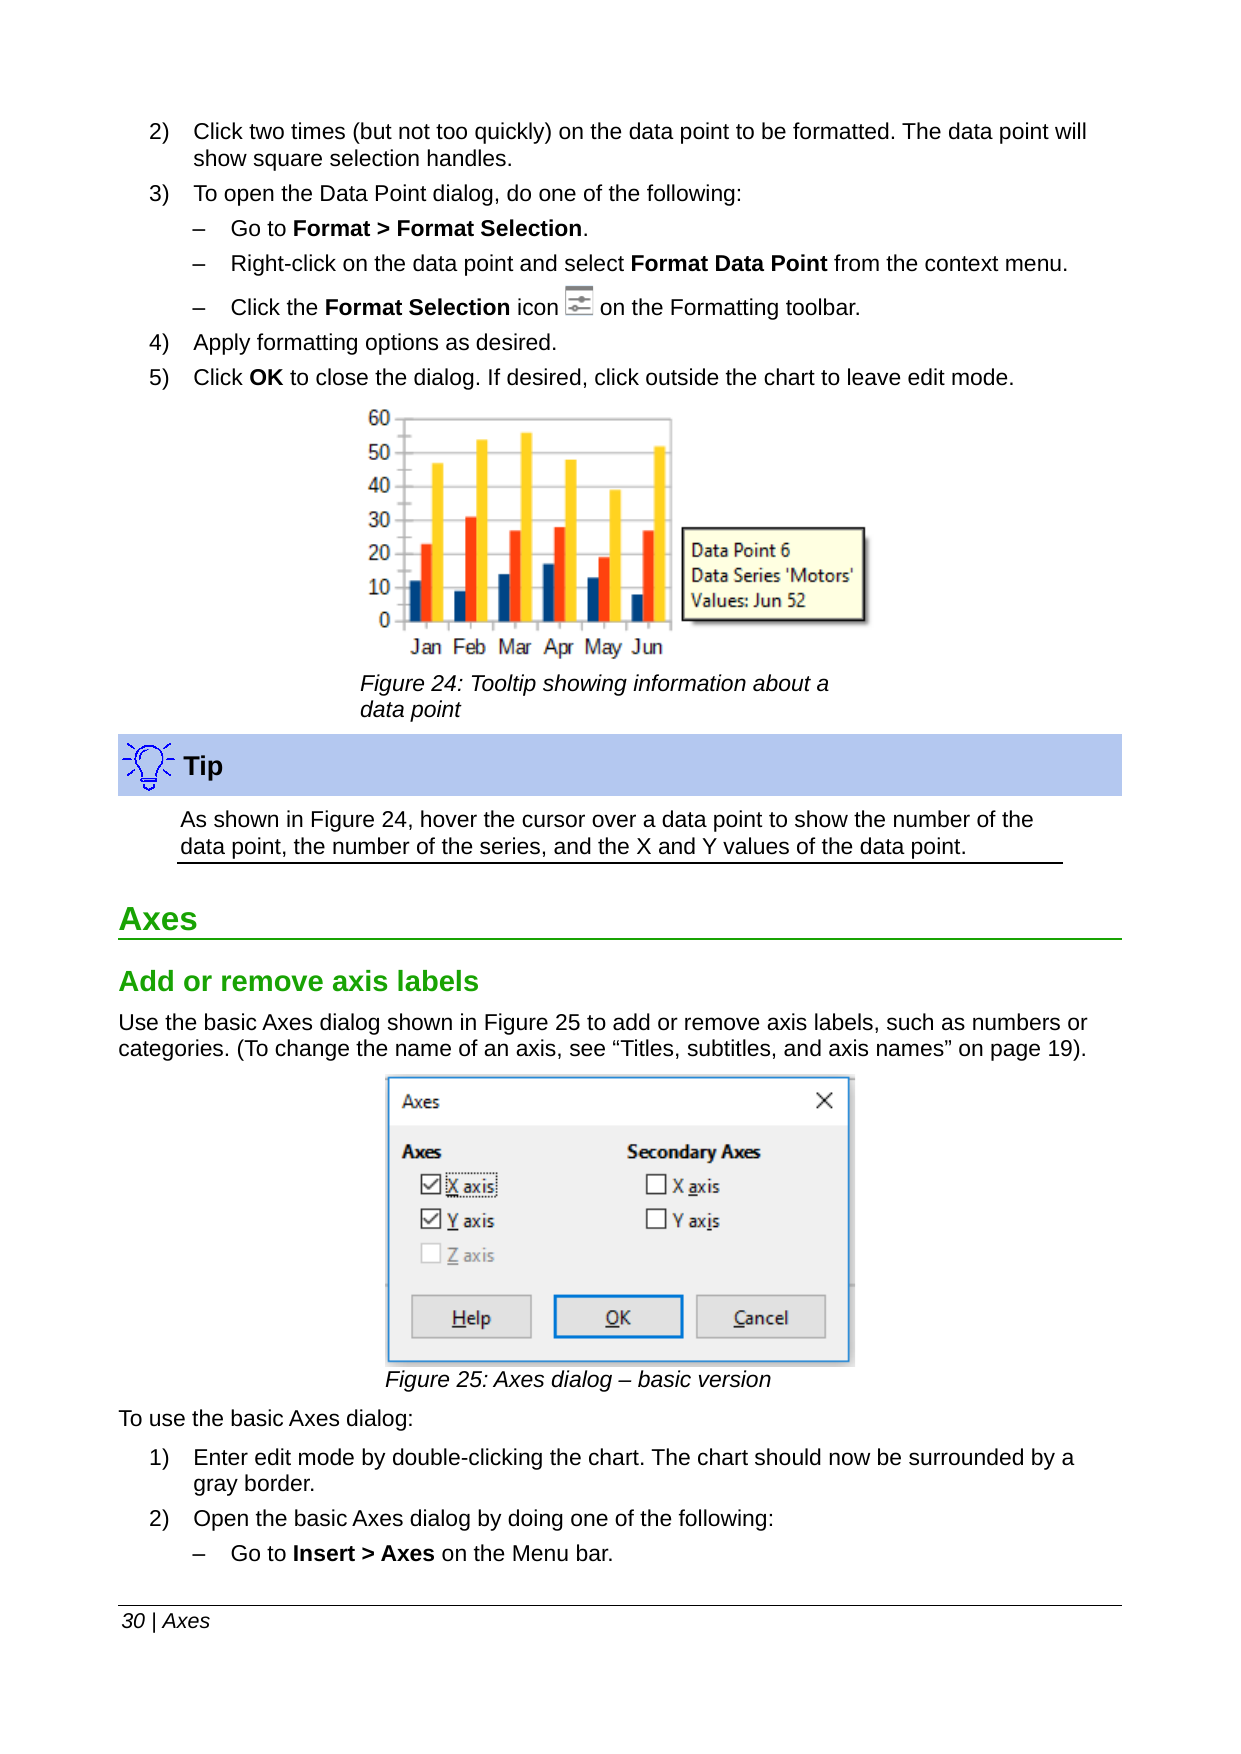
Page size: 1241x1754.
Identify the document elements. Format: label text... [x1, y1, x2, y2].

list Click two times (but not too quickly) on the data point to be formatted. The data point will show square selection handles. [169, 118, 1122, 171]
list Click OK to close the dialog. If desired, click outside the chart to leave edit mode. [169, 364, 1122, 391]
text As shown in Figure 24, hover the cursor over a data point to show the number of the data point, the number of the series, and the X and Y values of the data point. [177, 803, 1063, 862]
list Right-click on the data point and select Format Data Point from the context menu. [192, 250, 1122, 276]
list Go to Format > Format Selection. [192, 215, 1122, 241]
list Open the basic Axes dialog by doing one of the following: [169, 1505, 1122, 1531]
picture [565, 285, 594, 316]
list To use the basic Axes dialog: [118, 1405, 1122, 1431]
list Click the Format Selection icon on the Formatting toolbar. [192, 285, 1122, 320]
subtitle Axes [118, 899, 1122, 938]
list Apply formatting options as desired. [169, 329, 1122, 356]
list Enter edit mode by double-clicking the chart. The chart should now be surrounded by a gray border. [169, 1443, 1122, 1496]
text Figure 25: Axes dialog – basic version [385, 1367, 855, 1393]
picture [385, 1074, 856, 1367]
subtitle Add or remove axis labels [118, 964, 1122, 997]
list Use the basic Axes dialog shown in Figure 25 to add or remove axis labels, such as numbers or categories. (To change the name of an axis, see “Titles, subtitles, and axis names” on page 19). [118, 1009, 1122, 1062]
text Figure 24: Tooltip showing information about a data point [360, 670, 880, 723]
list Go to Insert > Axes on the Menu bar. [192, 1540, 1122, 1567]
picture [119, 735, 179, 795]
picture [360, 402, 881, 670]
list To open the Data Point dialog, do one of the following: [169, 180, 1122, 206]
subtitle Tip [118, 734, 1122, 796]
